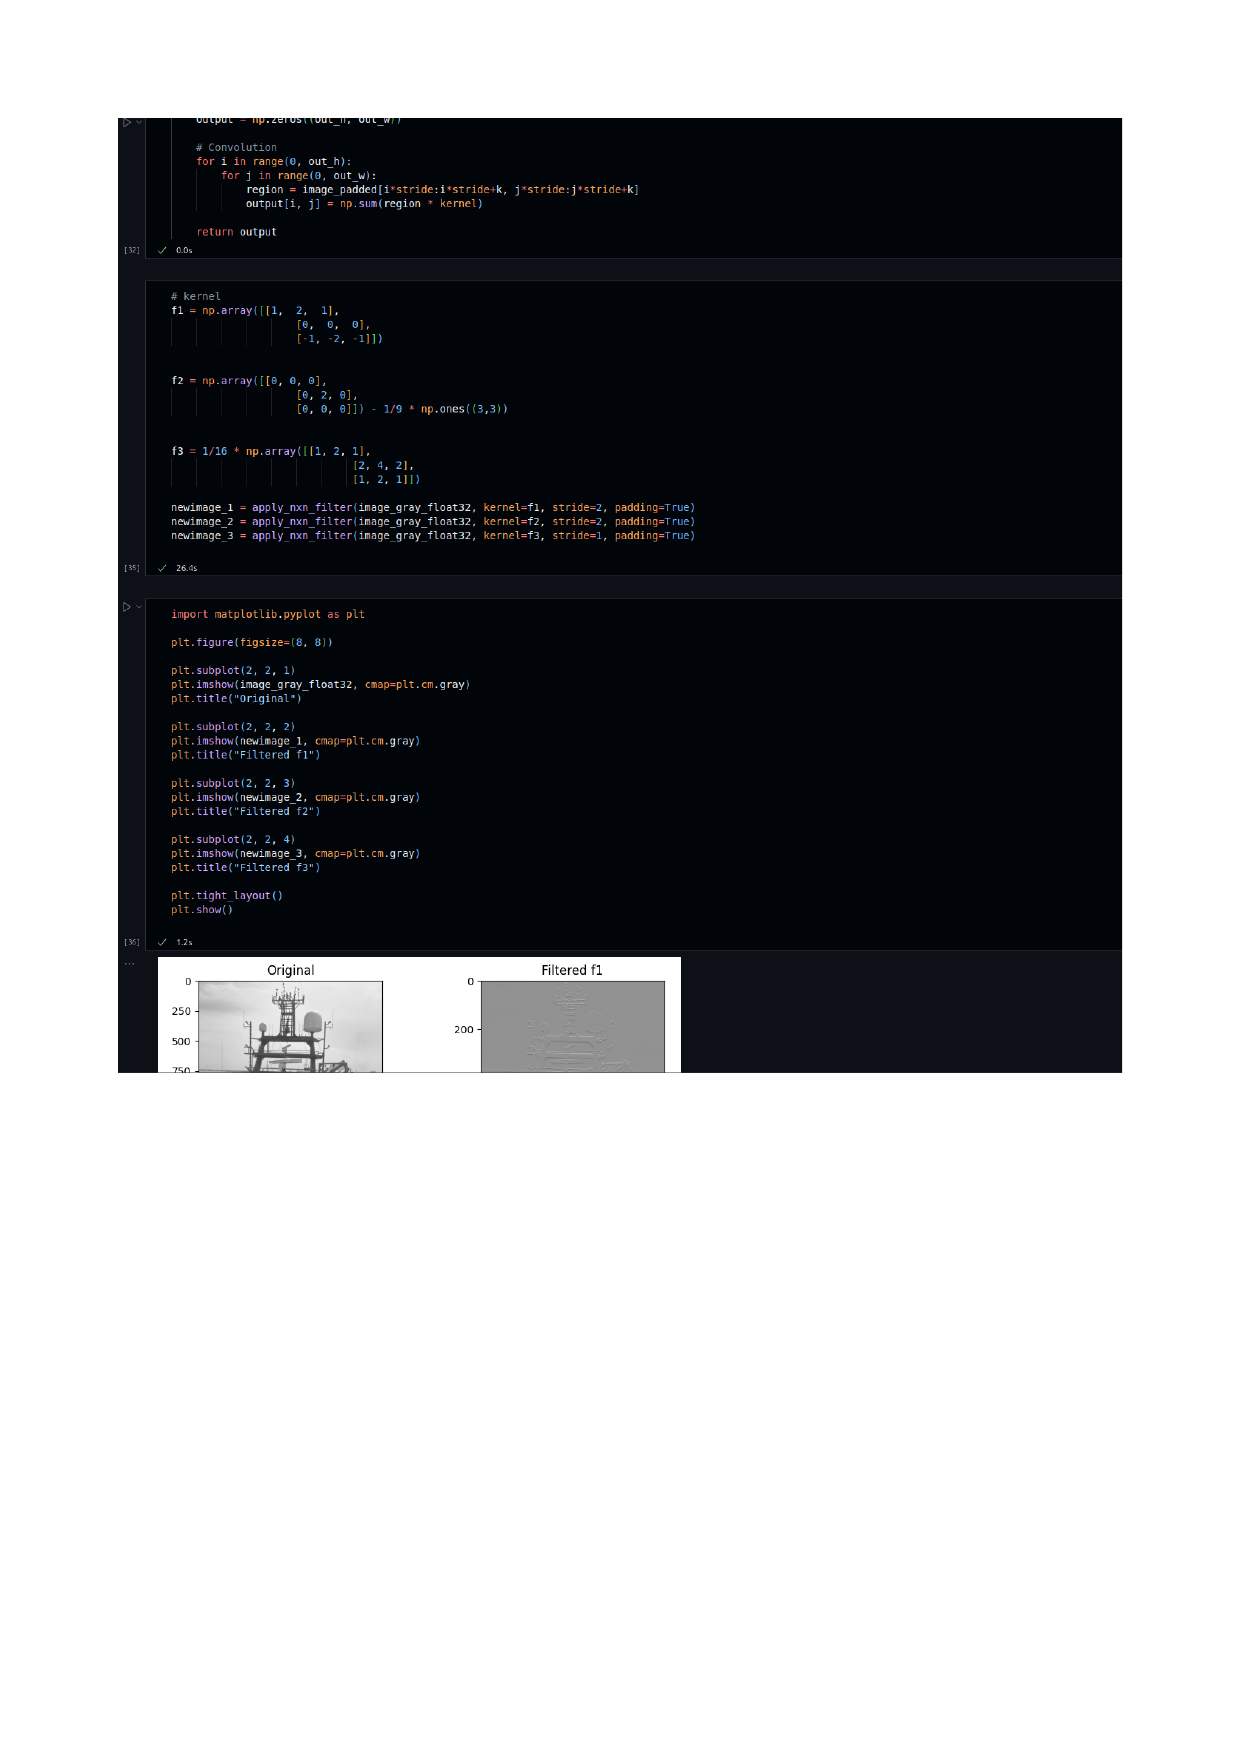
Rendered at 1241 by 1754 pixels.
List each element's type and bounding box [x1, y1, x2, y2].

picture [118, 118, 1123, 1073]
